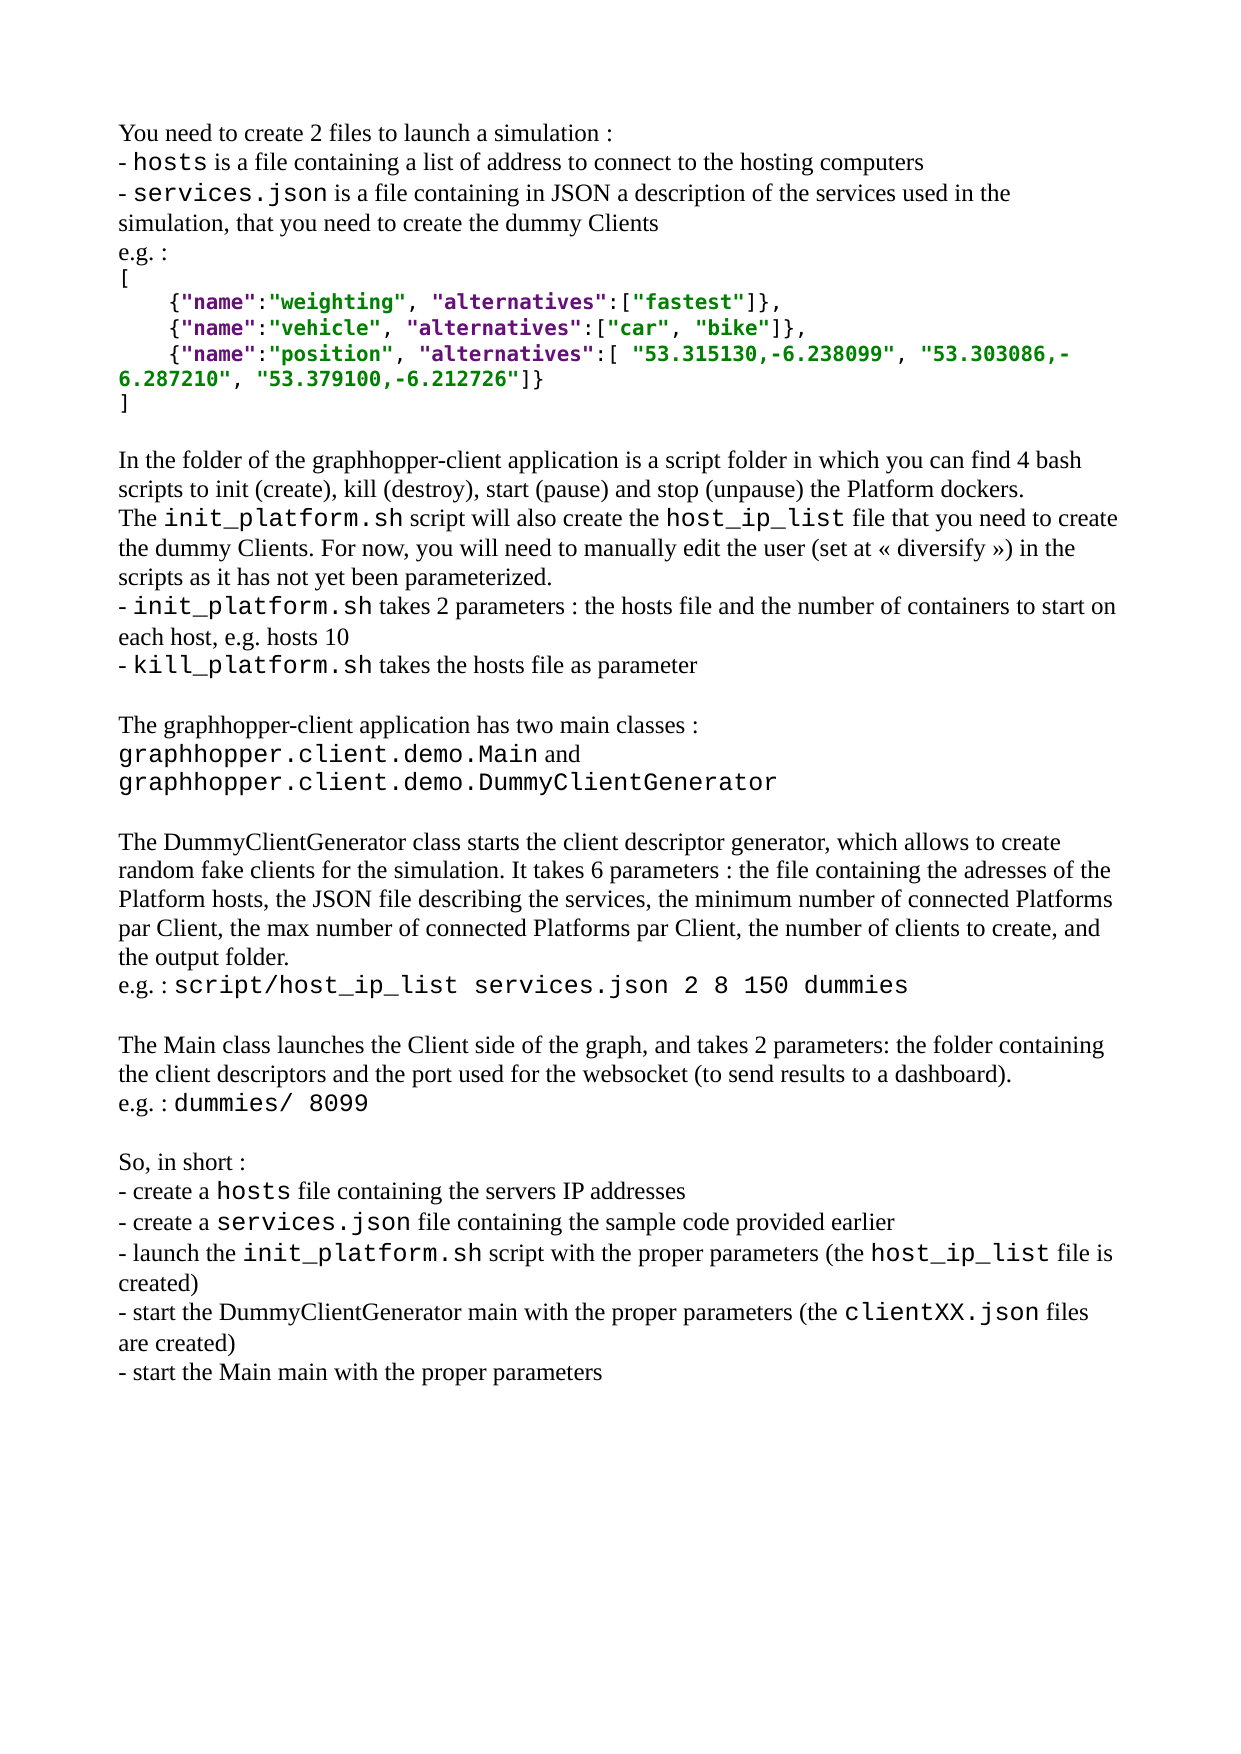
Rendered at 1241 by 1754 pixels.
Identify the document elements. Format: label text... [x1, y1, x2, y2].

text {"name":"vehicle", "alternatives":["car", "bike"]}, [118, 316, 1122, 342]
text - kill_platform.sh takes the hosts file as parameter [118, 651, 1122, 681]
text - hosts is a file containing a list of address to connect to the hosting computers [118, 147, 1122, 178]
text The graphhopper-client application has two main classes : graphhopper.client.demo.Main and [118, 710, 1122, 770]
text e.g. : dummies/ 8099 [118, 1088, 1122, 1118]
text graphhopper.client.demo.DummyClientGenerator [118, 770, 1122, 798]
text - launch the init_platform.sh script with the proper parameters (the host_ip_list file is created) [118, 1238, 1122, 1297]
text {"name":"weighting", "alternatives":["fastest"]}, [118, 290, 1122, 316]
text {"name":"position", "alternatives":[ "53.315130,-6.238099", "53.303086,-6.287210", "53.379100,-6.212726"]} [118, 342, 1122, 391]
text The DummyClientGenerator class starts the client descriptor generator, which allows to create random fake clients for the simulation. It takes 6 parameters : the file containing the adresses of the Platform hosts, the JSON file describing the services, the minimum number of connected Platforms par Client, the max number of connected Platforms par Client, the number of clients to create, and the output folder. [118, 827, 1122, 971]
text - init_platform.sh takes 2 parameters : the hosts file and the number of containers to start on each host, e.g. hosts 10 [118, 591, 1122, 651]
text - start the Main main with the proper parameters [118, 1357, 1122, 1386]
text - create a hosts file containing the servers IP addresses [118, 1176, 1122, 1207]
text - start the DummyClientGenerator main with the proper parameters (the clientXX.json files are created) [118, 1297, 1122, 1357]
text e.g. : [118, 237, 1122, 266]
text The init_platform.sh script will also create the host_ip_list file that you need to create the dummy Clients. For now, you will need to manually edit the user (set at « diversify ») in the scripts as it has not yet been parameterized. [118, 503, 1122, 591]
text In the folder of the graphhopper-client application is a script folder in which you can find 4 bash scripts to init (create), kill (destroy), start (pause) and stop (unpause) the Platform dockers. [118, 445, 1122, 503]
text - services.json is a file containing in JSON a description of the services used in the simulation, that you need to create the dummy Clients [118, 178, 1122, 237]
text ] [118, 391, 1122, 416]
text So, in short : [118, 1147, 1122, 1176]
text [ [118, 266, 1122, 290]
text e.g. : script/host_ip_list services.json 2 8 150 dummies [118, 971, 1122, 1001]
text The Main class launches the Client side of the graph, and takes 2 parameters: the folder containing the client descriptors and the port used for the websocket (to send results to a dashboard). [118, 1030, 1122, 1088]
text - create a services.json file containing the sample code provided earlier [118, 1207, 1122, 1238]
text You need to create 2 files to launch a simulation : [118, 118, 1122, 147]
